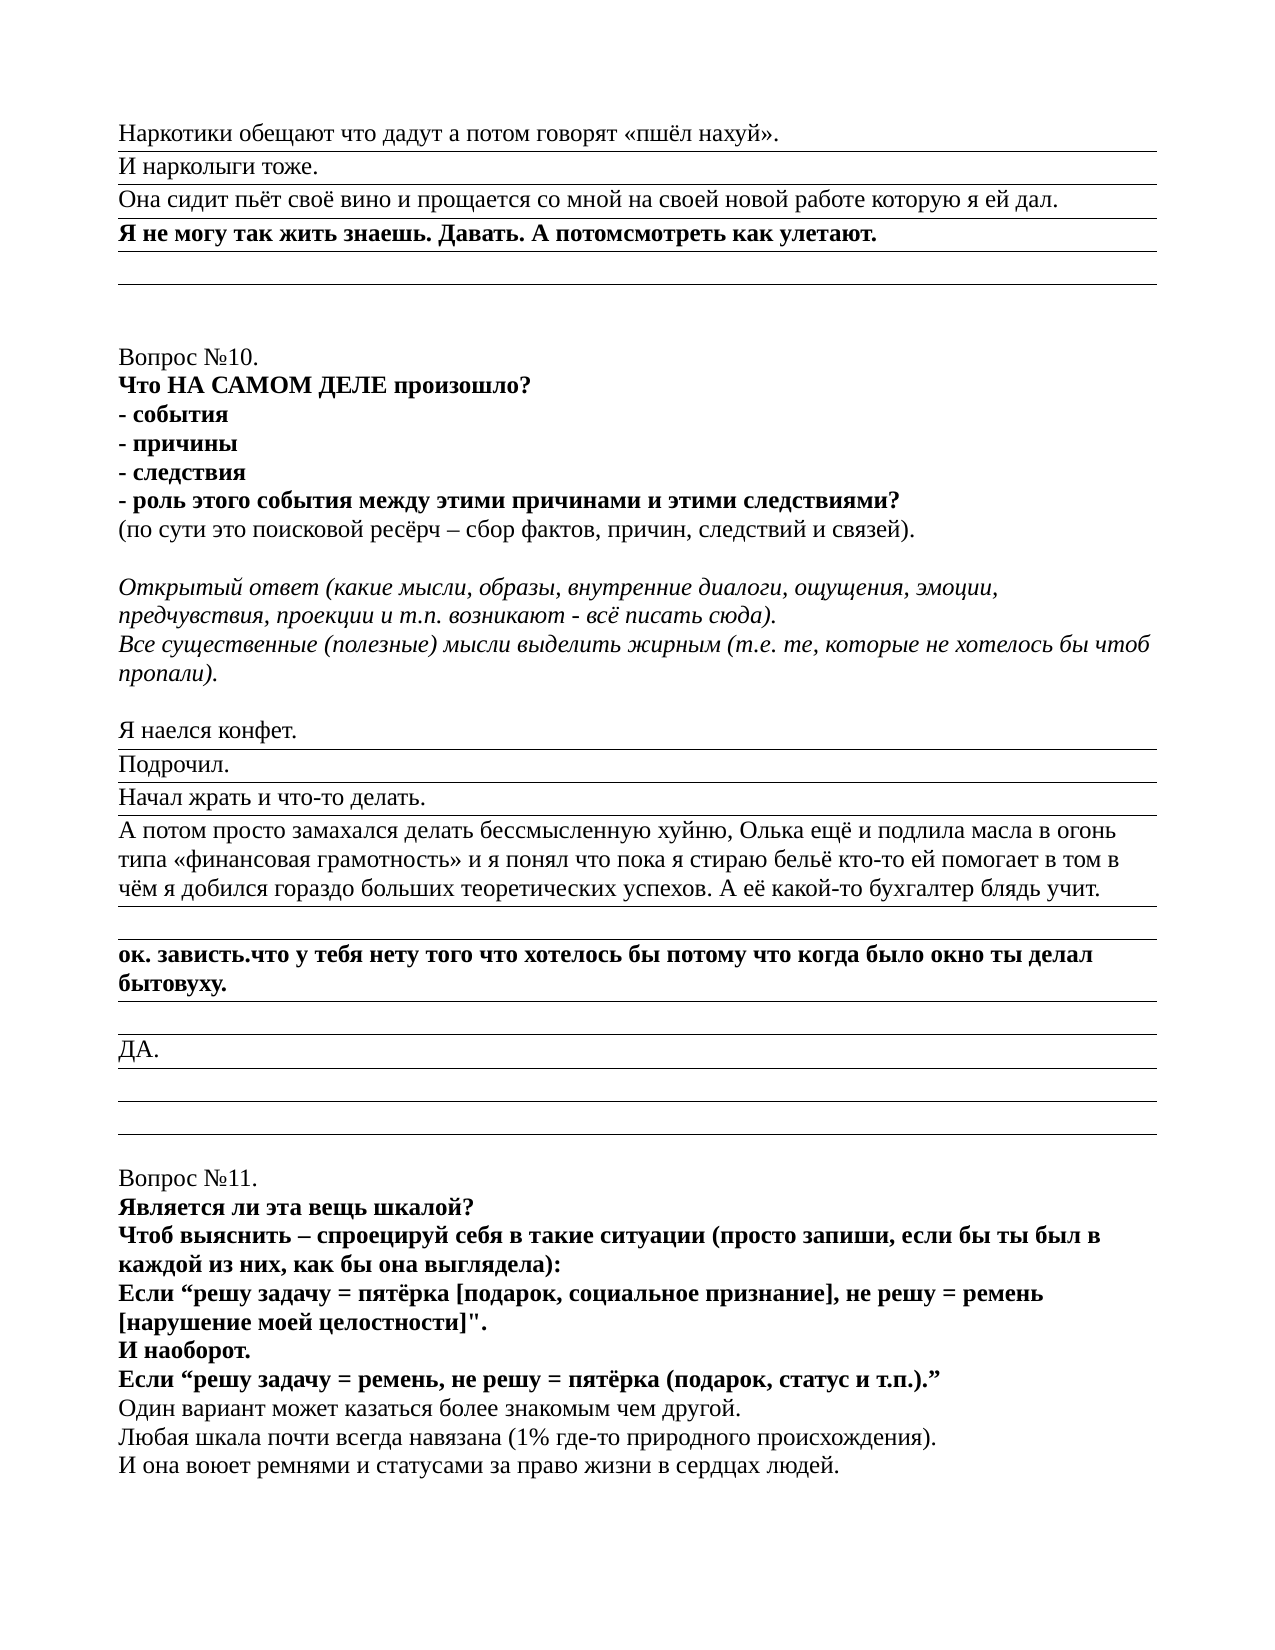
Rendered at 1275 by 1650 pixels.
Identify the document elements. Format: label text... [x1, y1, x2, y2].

text И нарколыги тоже. [118, 152, 1157, 184]
text Чтоб выяснить – спроецируй себя в такие ситуации (просто запиши, если бы ты был в каждой из них, как бы она выглядела): [118, 1220, 1157, 1278]
text И она воюет ремнями и статусами за право жизни в сердцах людей. [118, 1450, 1157, 1479]
text ДА. [118, 1035, 1157, 1068]
text - события [118, 399, 1157, 428]
text - роль этого события между этими причинами и этими следствиями? [118, 486, 1157, 514]
text Подрочил. [118, 750, 1157, 782]
text Что НА САМОМ ДЕЛЕ произошло? [118, 371, 1157, 399]
text Любая шкала почти всегда навязана (1% где-то природного происхождения). [118, 1422, 1157, 1450]
text Я не могу так жить знаешь. Давать. А потомсмотреть как улетают. [118, 219, 1157, 251]
text Если “решу задачу = ремень, не решу = пятёрка (подарок, статус и т.п.).” [118, 1364, 1157, 1393]
text И наоборот. [118, 1335, 1157, 1364]
text Является ли эта вещь шкалой? [118, 1192, 1157, 1220]
text ок. зависть.что у тебя нету того что хотелось бы потому что когда было окно ты делал бытовуху. [118, 940, 1157, 1001]
text Наркотики обещают что дадут а потом говорят «пшёл нахуй». [118, 118, 1157, 151]
text Начал жрать и что-то делать. [118, 783, 1157, 815]
text - следствия [118, 457, 1157, 486]
text Один вариант может казаться более знакомым чем другой. [118, 1393, 1157, 1422]
text (по сути это поисковой ресёрч – сбор фактов, причин, следствий и связей). [118, 514, 1157, 543]
text Все существенные (полезные) мысли выделить жирным (т.е. те, которые не хотелось бы чтоб пропали). [118, 629, 1157, 687]
text Вопрос №11. [118, 1163, 1157, 1192]
text Если “решу задачу = пятёрка [подарок, социальное признание], не решу = ремень [нарушение моей целостности]". [118, 1278, 1157, 1335]
text Открытый ответ (какие мысли, образы, внутренние диалоги, ощущения, эмоции, предчувствия, проекции и т.п. возникают - всё писать сюда). [118, 572, 1157, 629]
text - причины [118, 428, 1157, 457]
text Она сидит пьёт своё вино и прощается со мной на своей новой работе которую я ей дал. [118, 185, 1157, 218]
text А потом просто замахался делать бессмысленную хуйню, Олька ещё и подлила масла в огонь типа «финансовая грамотность» и я понял что пока я стираю бельё кто-то ей помогает в том в чём я добился гораздо больших теоретических успехов. А её какой-то бухгалтер блядь учит. [118, 816, 1157, 906]
text Вопрос №10. [118, 342, 1157, 371]
text Я наелся конфет. [118, 716, 1157, 749]
